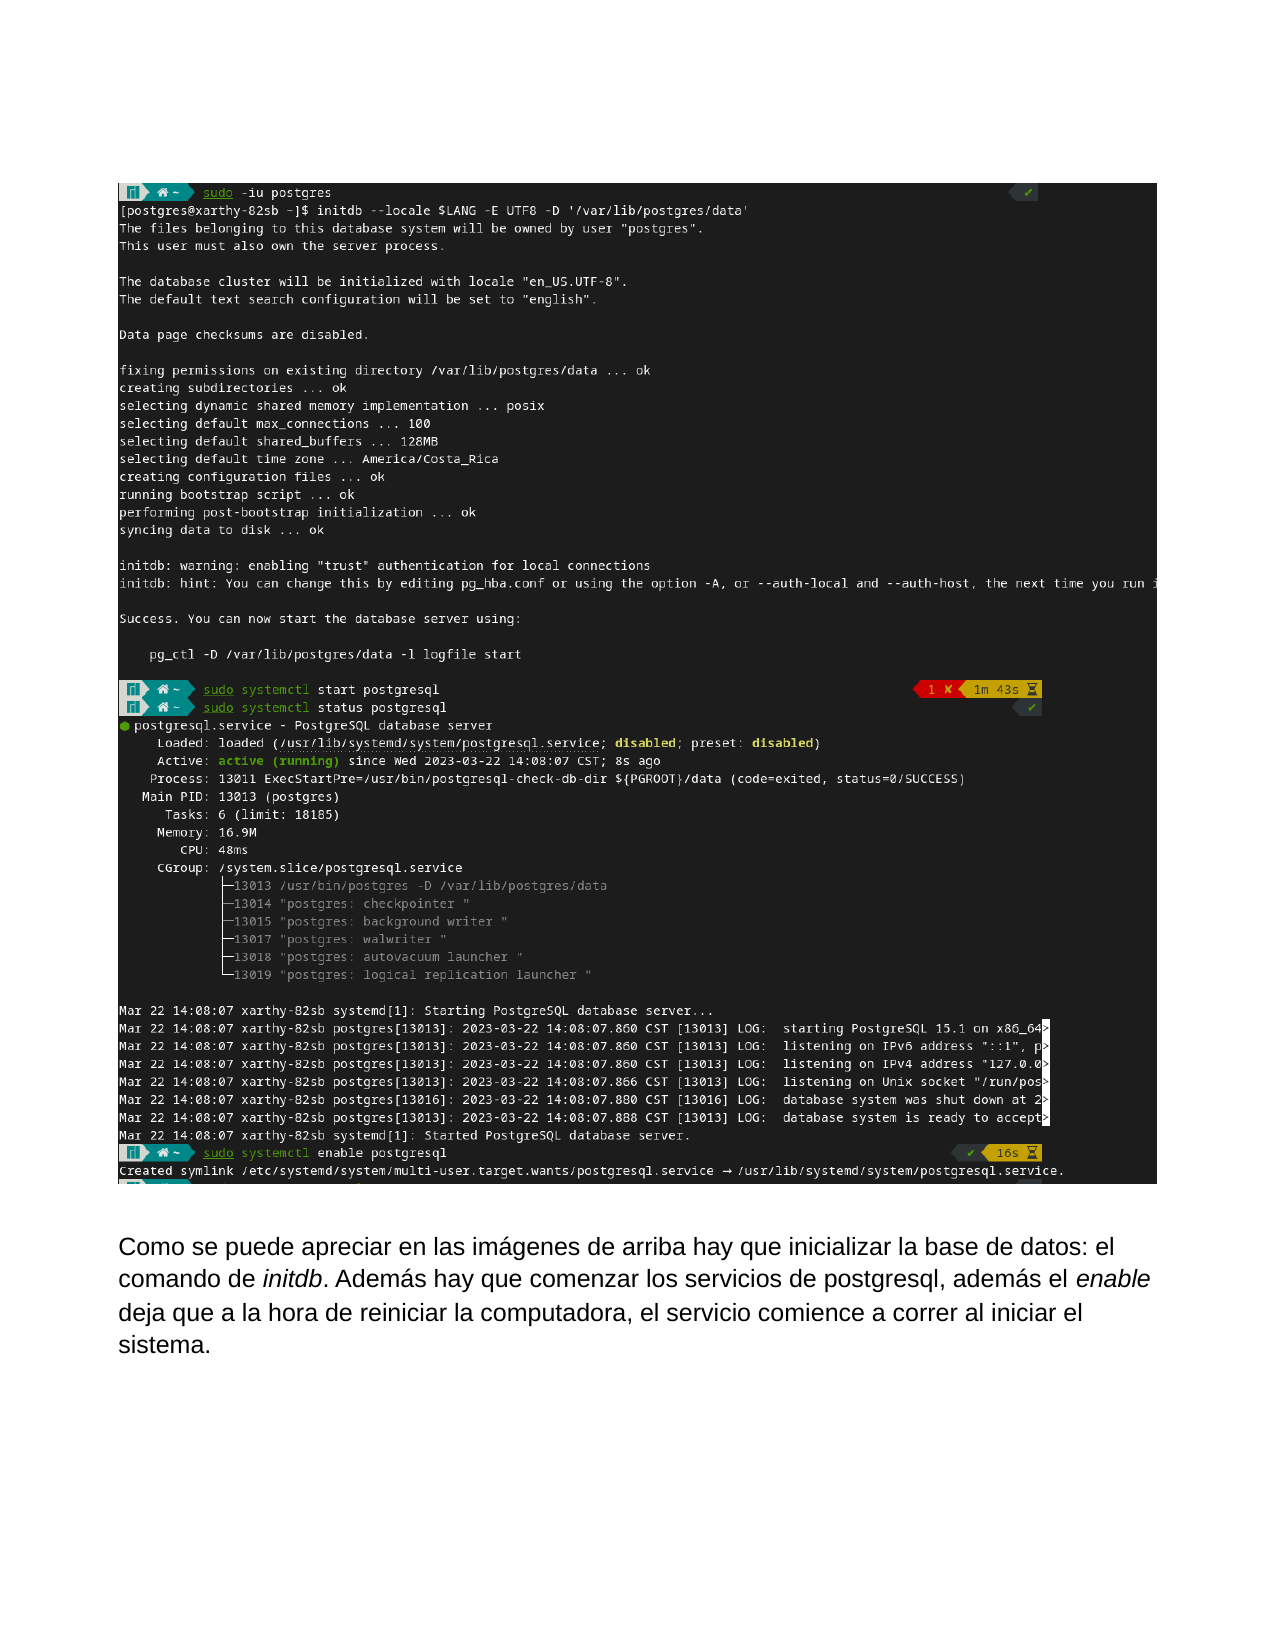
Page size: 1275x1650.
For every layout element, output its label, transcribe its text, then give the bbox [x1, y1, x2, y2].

text Como se puede apreciar en las imágenes de arriba hay que inicializar la base de datos: el comando de initdb. Además hay que comenzar los servicios de postgresql, además el enable deja que a la hora de reiniciar la computadora, el servicio comience a correr al iniciar el sistema. [118, 1231, 1157, 1359]
picture [118, 183, 1157, 1184]
